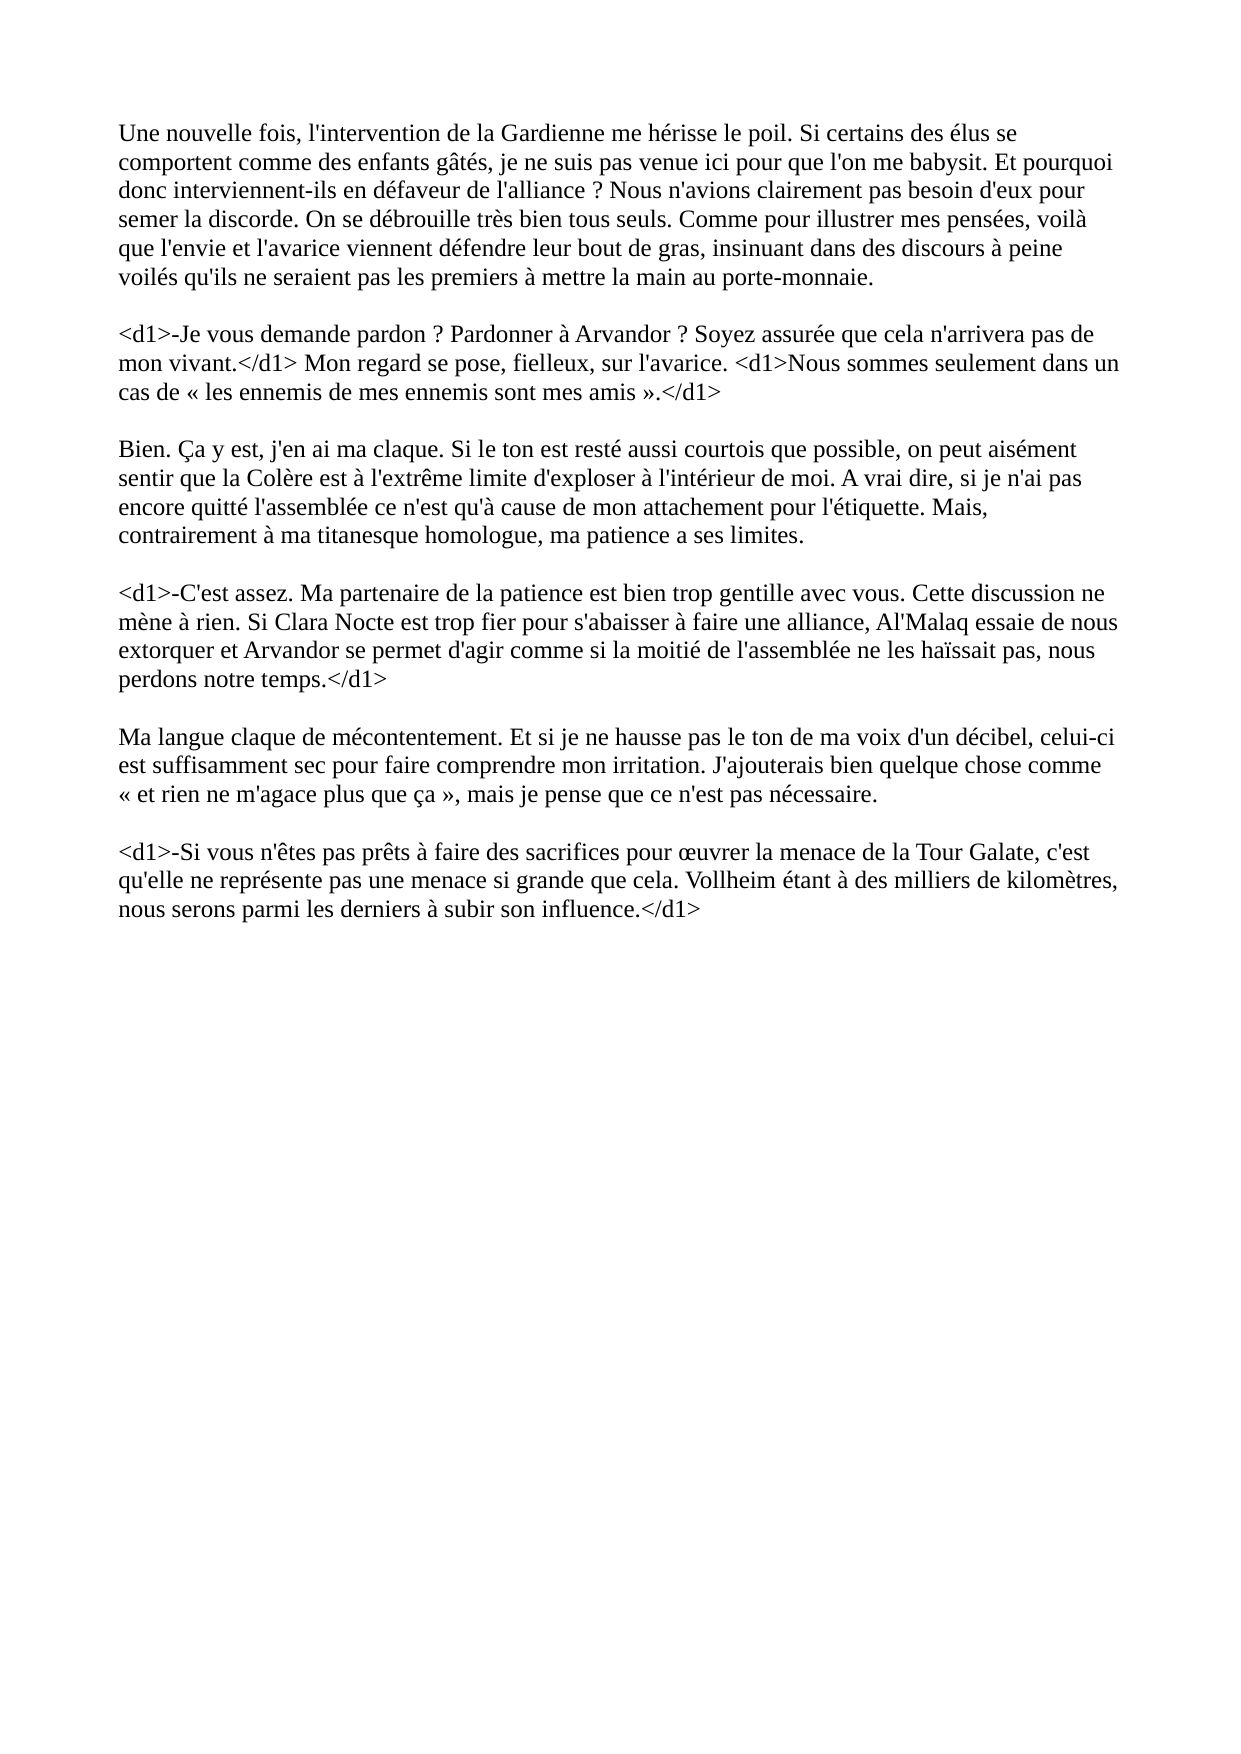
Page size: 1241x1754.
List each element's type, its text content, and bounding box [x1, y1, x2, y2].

text Une nouvelle fois, l'intervention de la Gardienne me hérisse le poil. Si certains des élus se comportent comme des enfants gâtés, je ne suis pas venue ici pour que l'on me babysit. Et pourquoi donc interviennent-ils en défaveur de l'alliance ? Nous n'avions clairement pas besoin d'eux pour semer la discorde. On se débrouille très bien tous seuls. Comme pour illustrer mes pensées, voilà que l'envie et l'avarice viennent défendre leur bout de gras, insinuant dans des discours à peine voilés qu'ils ne seraient pas les premiers à mettre la main au porte-monnaie. [118, 118, 1122, 291]
text <d1>-Je vous demande pardon ? Pardonner à Arvandor ? Soyez assurée que cela n'arrivera pas de mon vivant.</d1> Mon regard se pose, fielleux, sur l'avarice. <d1>Nous sommes seulement dans un cas de « les ennemis de mes ennemis sont mes amis ».</d1> [118, 319, 1122, 406]
text <d1>-C'est assez. Ma partenaire de la patience est bien trop gentille avec vous. Cette discussion ne mène à rien. Si Clara Nocte est trop fier pour s'abaisser à faire une alliance, Al'Malaq essaie de nous extorquer et Arvandor se permet d'agir comme si la moitié de l'assemblée ne les haïssait pas, nous perdons notre temps.</d1> [118, 578, 1122, 693]
text Ma langue claque de mécontentement. Et si je ne hausse pas le ton de ma voix d'un décibel, celui-ci est suffisamment sec pour faire comprendre mon irritation. J'ajouterais bien quelque chose comme « et rien ne m'agace plus que ça », mais je pense que ce n'est pas nécessaire. [118, 722, 1122, 808]
text Bien. Ça y est, j'en ai ma claque. Si le ton est resté aussi courtois que possible, on peut aisément sentir que la Colère est à l'extrême limite d'exploser à l'intérieur de moi. A vrai dire, si je n'ai pas encore quitté l'assemblée ce n'est qu'à cause de mon attachement pour l'étiquette. Mais, contrairement à ma titanesque homologue, ma patience a ses limites. [118, 434, 1122, 549]
text <d1>-Si vous n'êtes pas prêts à faire des sacrifices pour œuvrer la menace de la Tour Galate, c'est qu'elle ne représente pas une menace si grande que cela. Vollheim étant à des milliers de kilomètres, nous serons parmi les derniers à subir son influence.</d1> [118, 837, 1122, 923]
